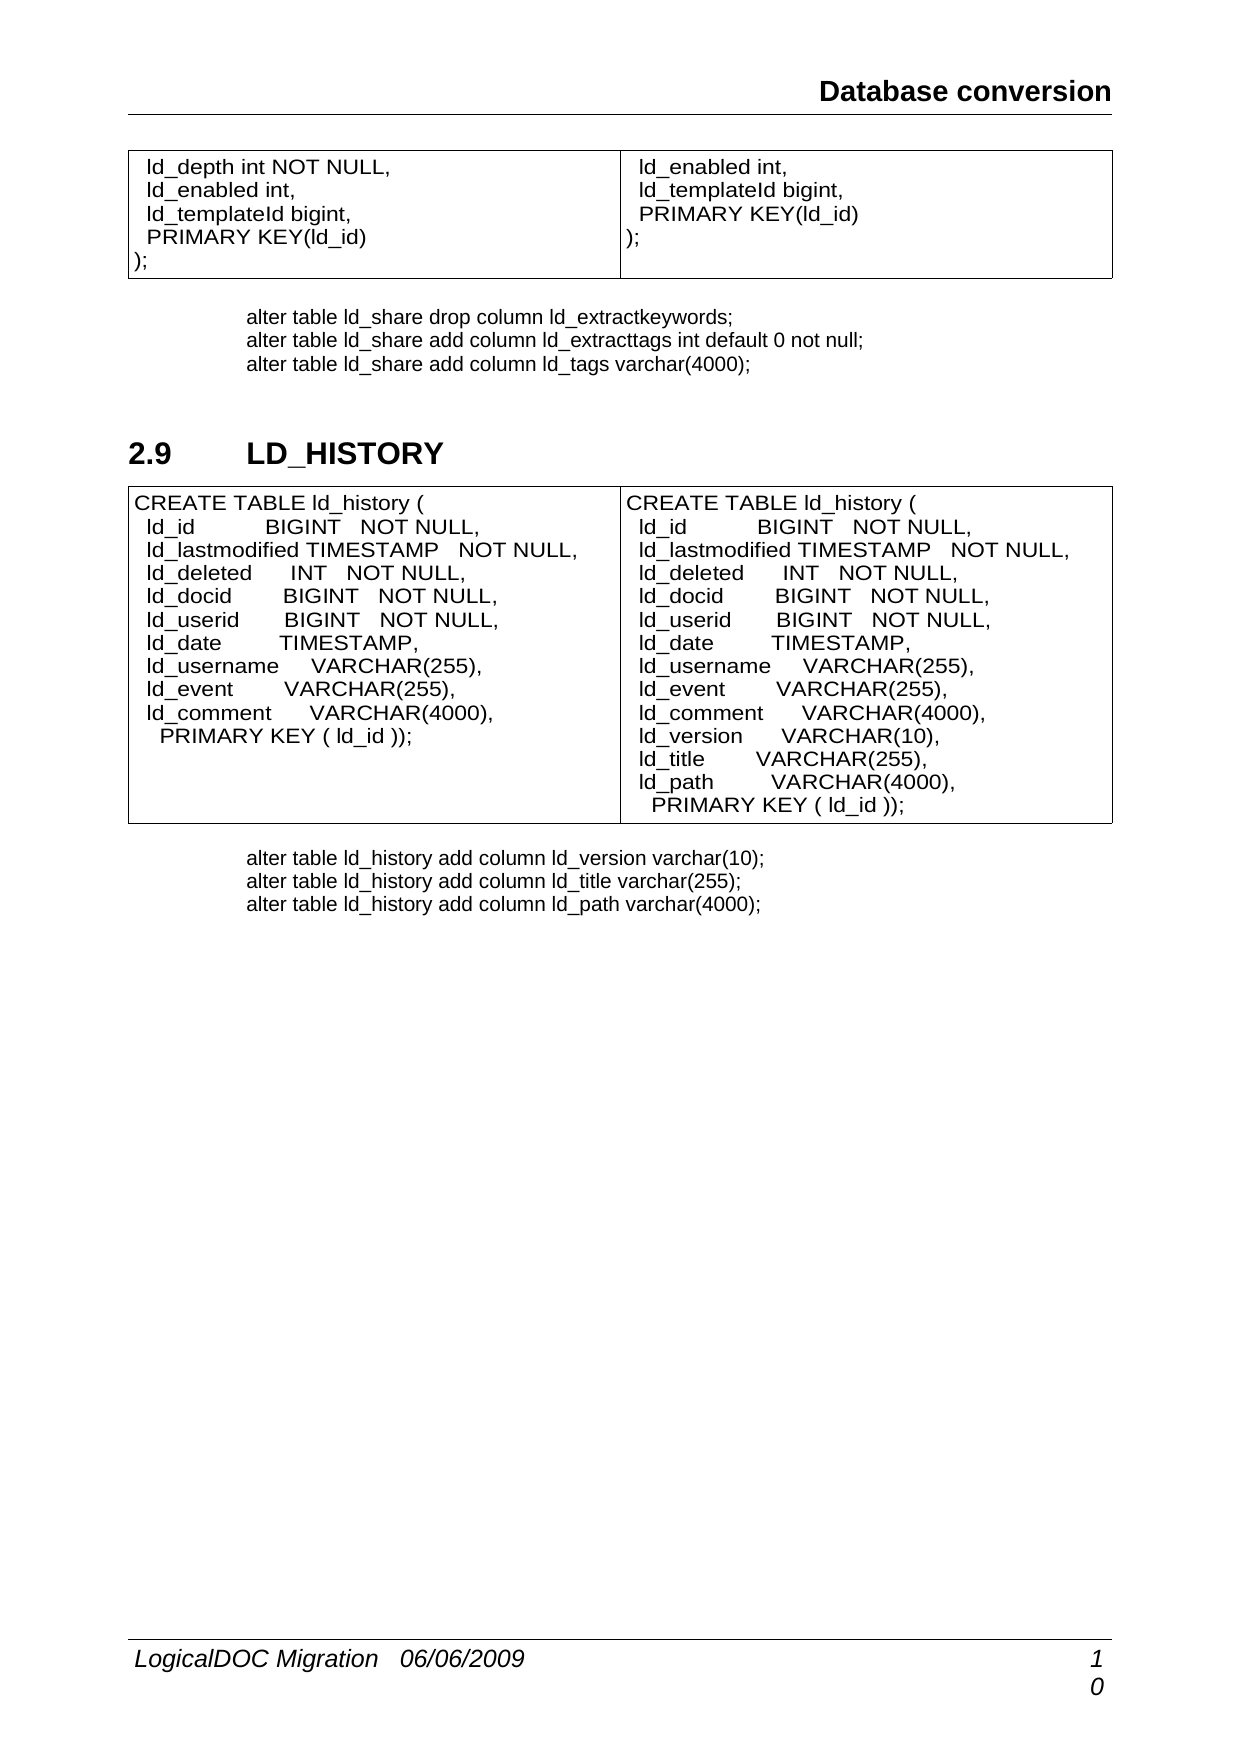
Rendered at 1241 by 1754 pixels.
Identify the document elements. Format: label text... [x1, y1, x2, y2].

text alter table ld_history add column ld_path varchar(4000); [246, 893, 1112, 916]
text alter table ld_share drop column ld_extractkeywords; [246, 306, 1112, 329]
table_header CREATE TABLE ld_history ( ld_id BIGINT NOT NULL, ld_lastmodified TIMESTAMP NOT NULL, ld_deleted INT NOT NULL, ld_docid BIGINT NOT NULL, ld_userid BIGINT NOT NULL, ld_date TIMESTAMP, ld_username VARCHAR(255), ld_event VARCHAR(255), ld_comment VARCHAR(4000), PRIMARY KEY ( ld_id )); [129, 487, 620, 823]
table_header ld_depth int NOT NULL, ld_enabled int, ld_templateId bigint, PRIMARY KEY(ld_id) ); [129, 151, 620, 278]
text alter table ld_share add column ld_tags varchar(4000); [246, 352, 1112, 375]
text alter table ld_history add column ld_title varchar(255); [246, 869, 1112, 893]
table_header ld_enabled int, ld_templateId bigint, PRIMARY KEY(ld_id) ); [621, 151, 1112, 278]
subtitle LD_HISTORY [128, 436, 1112, 471]
text alter table ld_share add column ld_extracttags int default 0 not null; [246, 329, 1112, 352]
table_header CREATE TABLE ld_history ( ld_id BIGINT NOT NULL, ld_lastmodified TIMESTAMP NOT NULL, ld_deleted INT NOT NULL, ld_docid BIGINT NOT NULL, ld_userid BIGINT NOT NULL, ld_date TIMESTAMP, ld_username VARCHAR(255), ld_event VARCHAR(255), ld_comment VARCHAR(4000), ld_version VARCHAR(10), ld_title VARCHAR(255), ld_path VARCHAR(4000), PRIMARY KEY ( ld_id )); [621, 487, 1112, 823]
text alter table ld_history add column ld_version varchar(10); [246, 846, 1112, 869]
